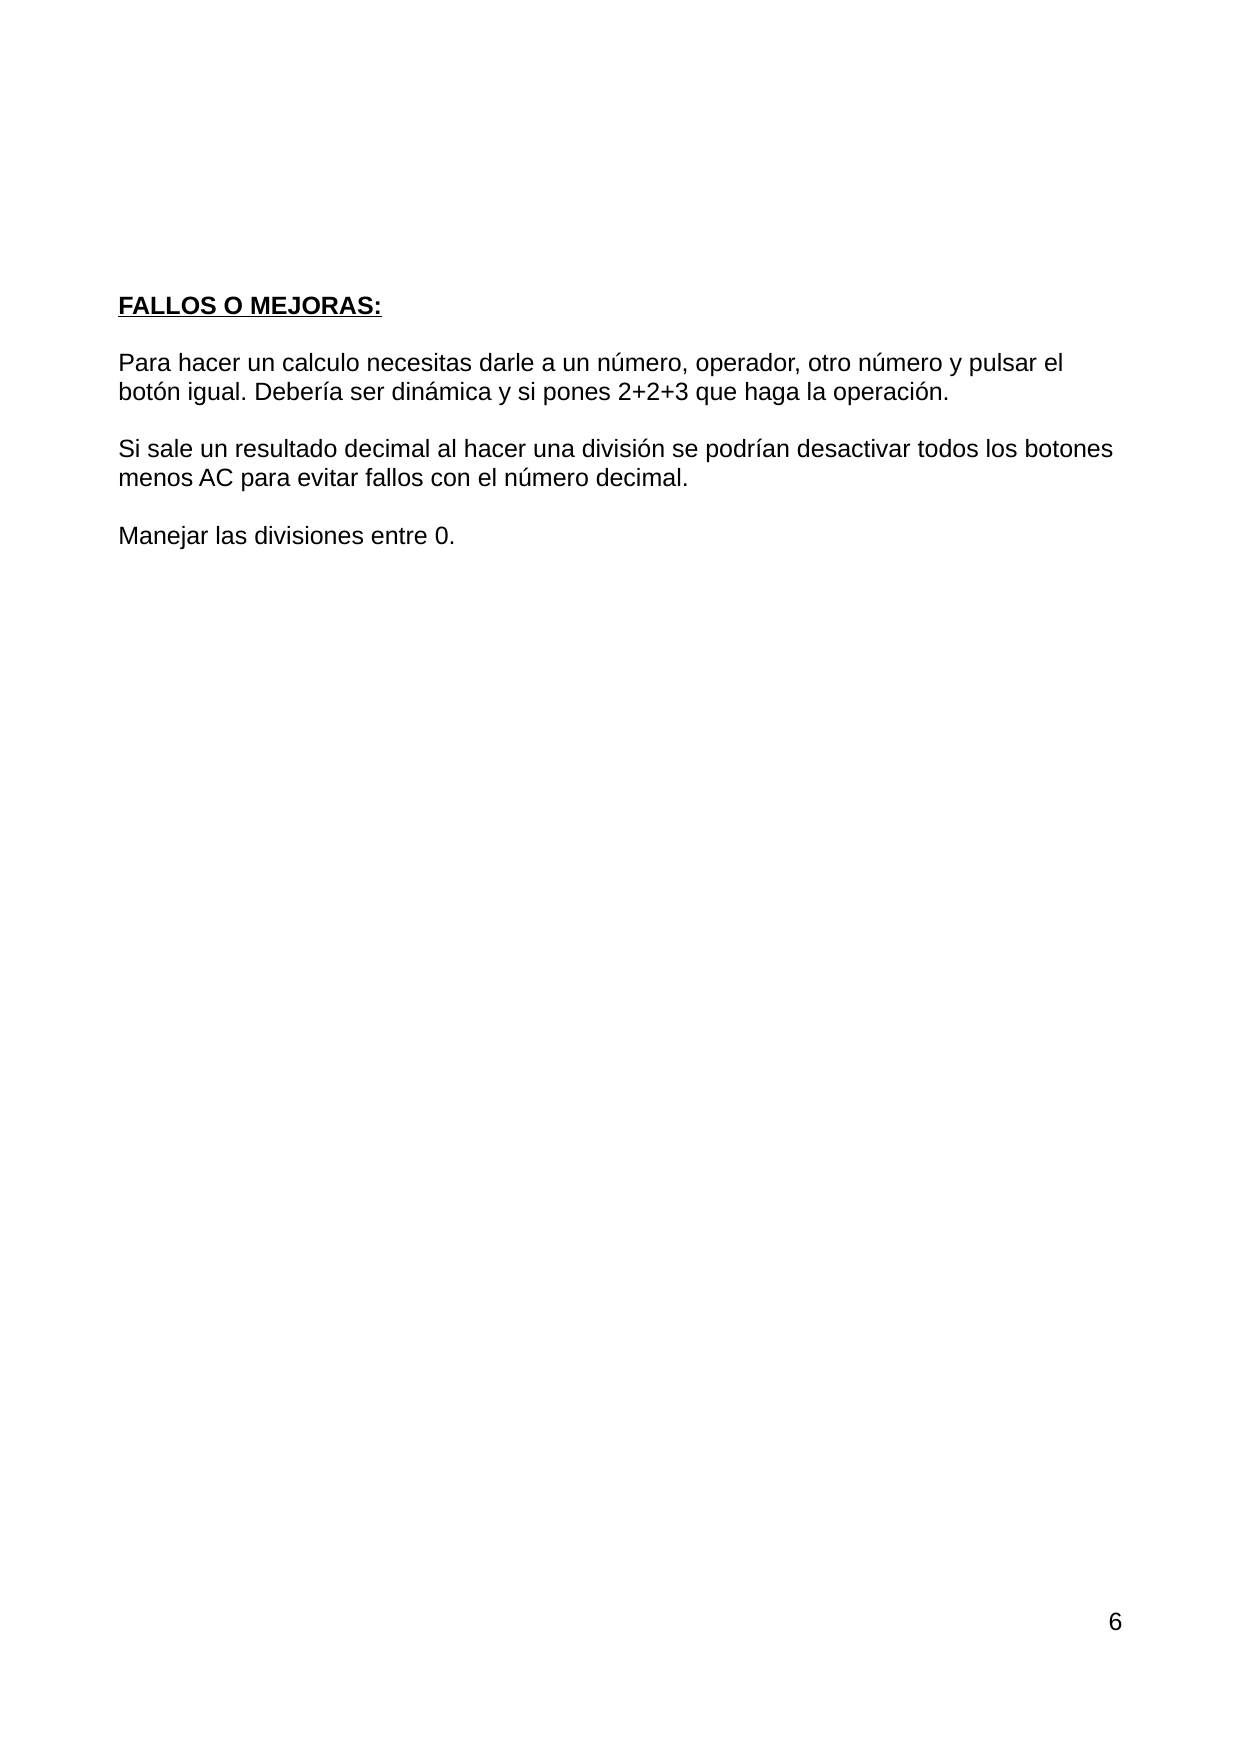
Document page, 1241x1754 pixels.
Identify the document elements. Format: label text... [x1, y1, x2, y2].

text Manejar las divisiones entre 0. [118, 521, 1122, 549]
text Si sale un resultado decimal al hacer una división se podrían desactivar todos los botones menos AC para evitar fallos con el número decimal. [118, 434, 1122, 492]
text Para hacer un calculo necesitas darle a un número, operador, otro número y pulsar el botón igual. Debería ser dinámica y si pones 2+2+3 que haga la operación. [118, 348, 1122, 406]
text FALLOS O MEJORAS: [118, 291, 1122, 319]
